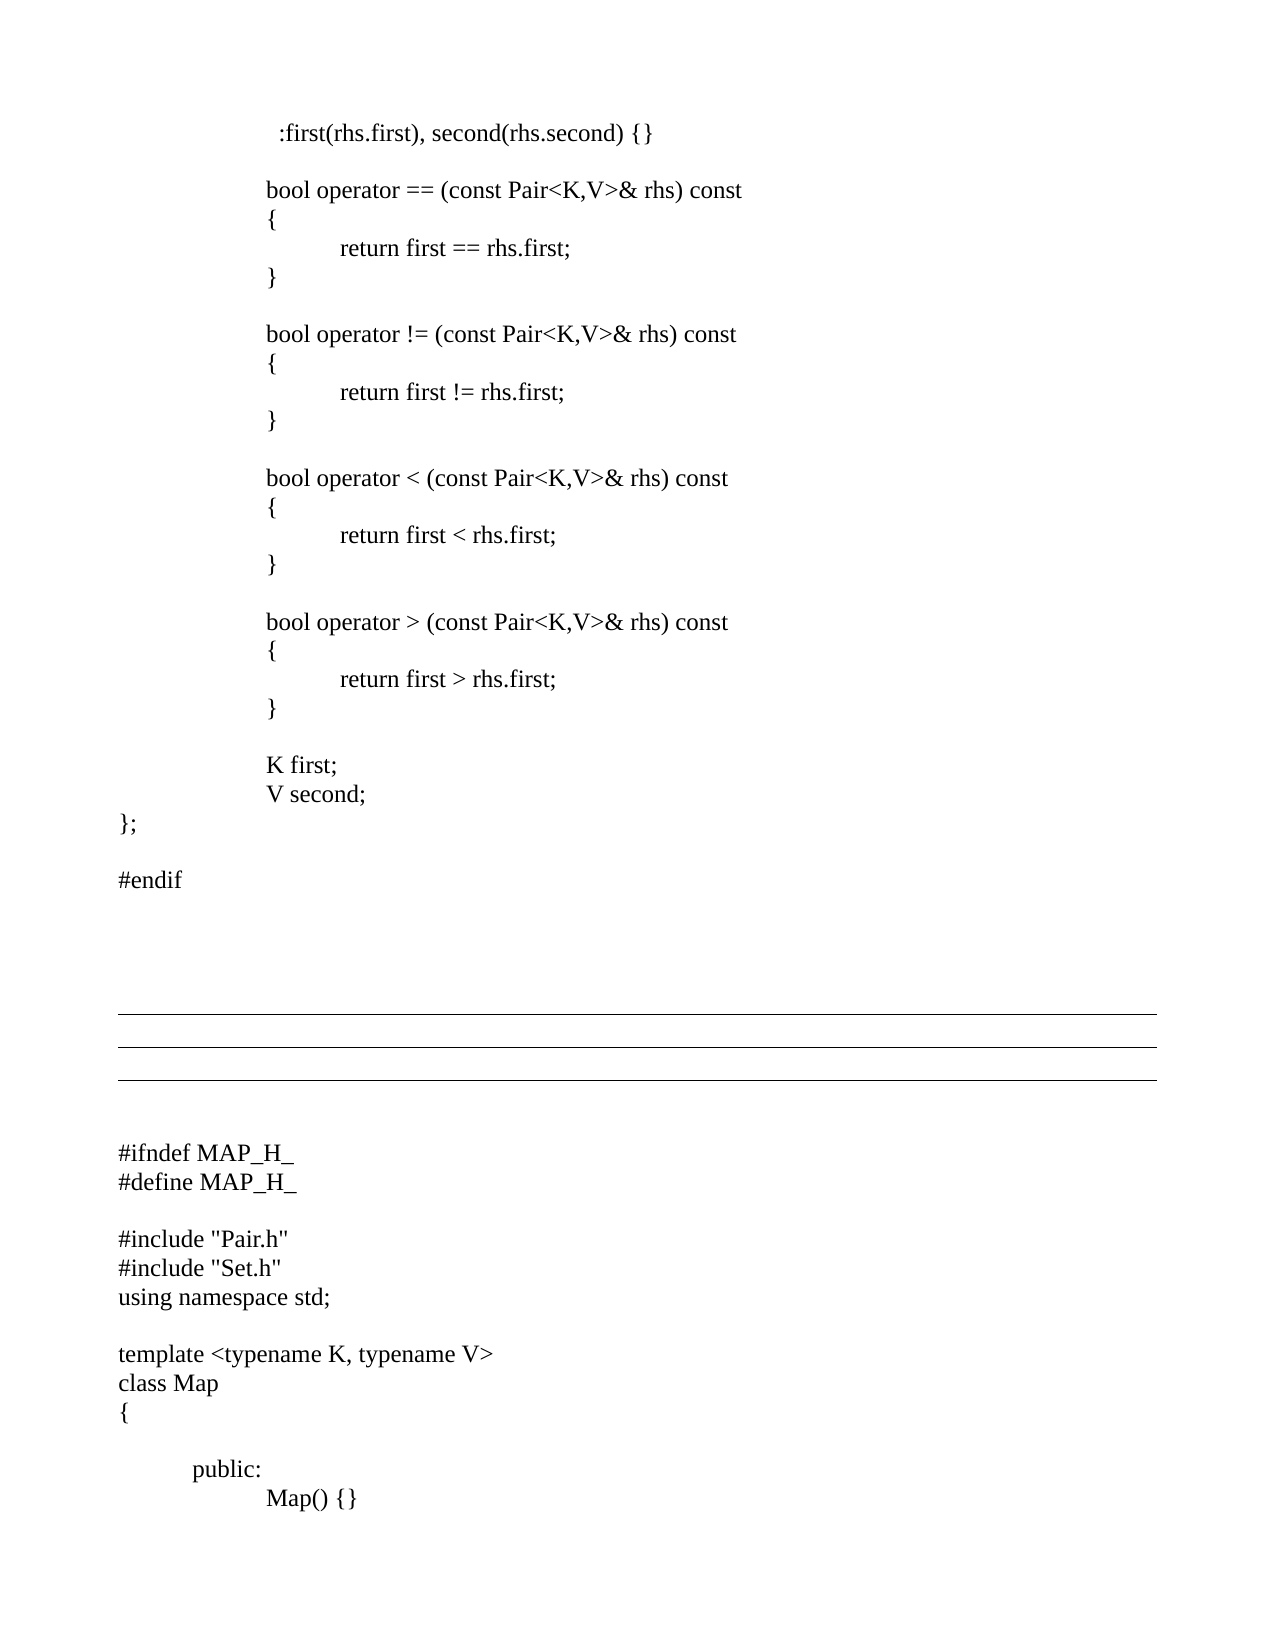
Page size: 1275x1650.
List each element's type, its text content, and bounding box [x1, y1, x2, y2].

text :first(rhs.first), second(rhs.second) {} [118, 118, 1157, 147]
text } [118, 693, 1157, 722]
text { [118, 636, 1157, 664]
text bool operator < (const Pair<K,V>& rhs) const [118, 463, 1157, 492]
text } [118, 262, 1157, 291]
text class Map [118, 1368, 1157, 1397]
text return first > rhs.first; [118, 664, 1157, 693]
text using namespace std; [118, 1282, 1157, 1310]
text V second; [118, 779, 1157, 808]
text #include "Set.h" [118, 1253, 1157, 1282]
text { [118, 348, 1157, 377]
text bool operator != (const Pair<K,V>& rhs) const [118, 319, 1157, 348]
text template <typename K, typename V> [118, 1339, 1157, 1368]
text #ifndef MAP_H_ [118, 1138, 1157, 1167]
text Map() {} [118, 1483, 1157, 1512]
text public: [118, 1454, 1157, 1483]
text #include "Pair.h" [118, 1224, 1157, 1253]
text K first; [118, 751, 1157, 779]
text } [118, 549, 1157, 578]
text bool operator == (const Pair<K,V>& rhs) const [118, 176, 1157, 204]
text return first < rhs.first; [118, 521, 1157, 549]
text { [118, 204, 1157, 233]
text return first == rhs.first; [118, 233, 1157, 262]
text bool operator > (const Pair<K,V>& rhs) const [118, 607, 1157, 636]
text return first != rhs.first; [118, 377, 1157, 406]
text }; [118, 808, 1157, 837]
text #endif [118, 866, 1157, 894]
text } [118, 406, 1157, 434]
text { [118, 1397, 1157, 1425]
text { [118, 492, 1157, 521]
text #define MAP_H_ [118, 1167, 1157, 1195]
